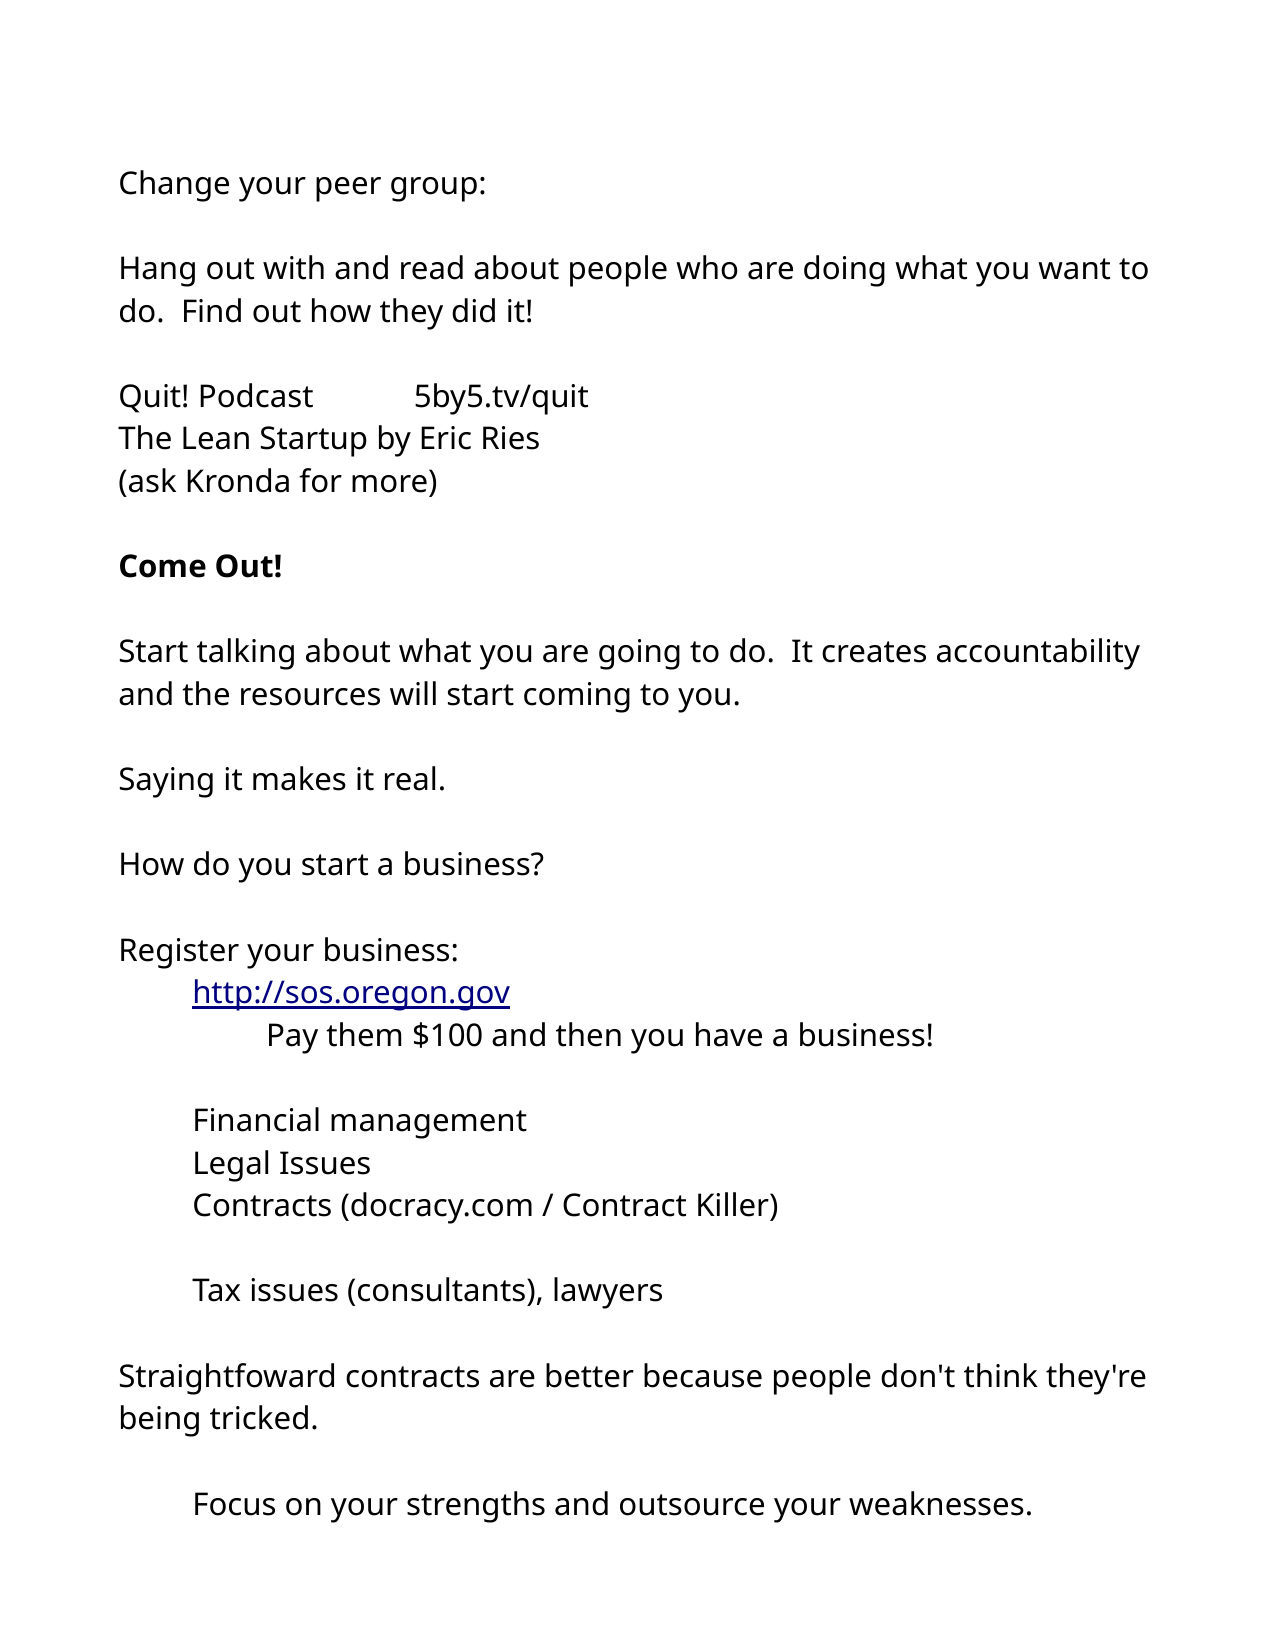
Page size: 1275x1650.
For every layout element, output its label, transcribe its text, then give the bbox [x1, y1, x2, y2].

text The Lean Startup by Eric Ries [118, 416, 1157, 459]
text Saying it makes it real. [118, 757, 1157, 800]
text http://sos.oregon.gov [118, 970, 1157, 1013]
text Quit! Podcast 5by5.tv/quit [118, 374, 1157, 416]
text Come Out! [118, 544, 1157, 587]
text (ask Kronda for more) [118, 459, 1157, 502]
text Pay them $100 and then you have a business! [118, 1013, 1157, 1055]
text Legal Issues [118, 1141, 1157, 1183]
text Tax issues (consultants), lawyers [118, 1268, 1157, 1311]
text Contracts (docracy.com / Contract Killer) [118, 1183, 1157, 1226]
text Hang out with and read about people who are doing what you want to do. Find out how they did it! [118, 246, 1157, 331]
text Register your business: [118, 928, 1157, 970]
text Financial management [118, 1098, 1157, 1141]
text Focus on your strengths and outsource your weaknesses. [118, 1481, 1157, 1524]
text Start talking about what you are going to do. It creates accountability and the resources will start coming to you. [118, 629, 1157, 714]
text How do you start a business? [118, 842, 1157, 885]
text Change your peer group: [118, 161, 1157, 203]
text Straightfoward contracts are better because people don't think they're being tricked. [118, 1354, 1157, 1439]
